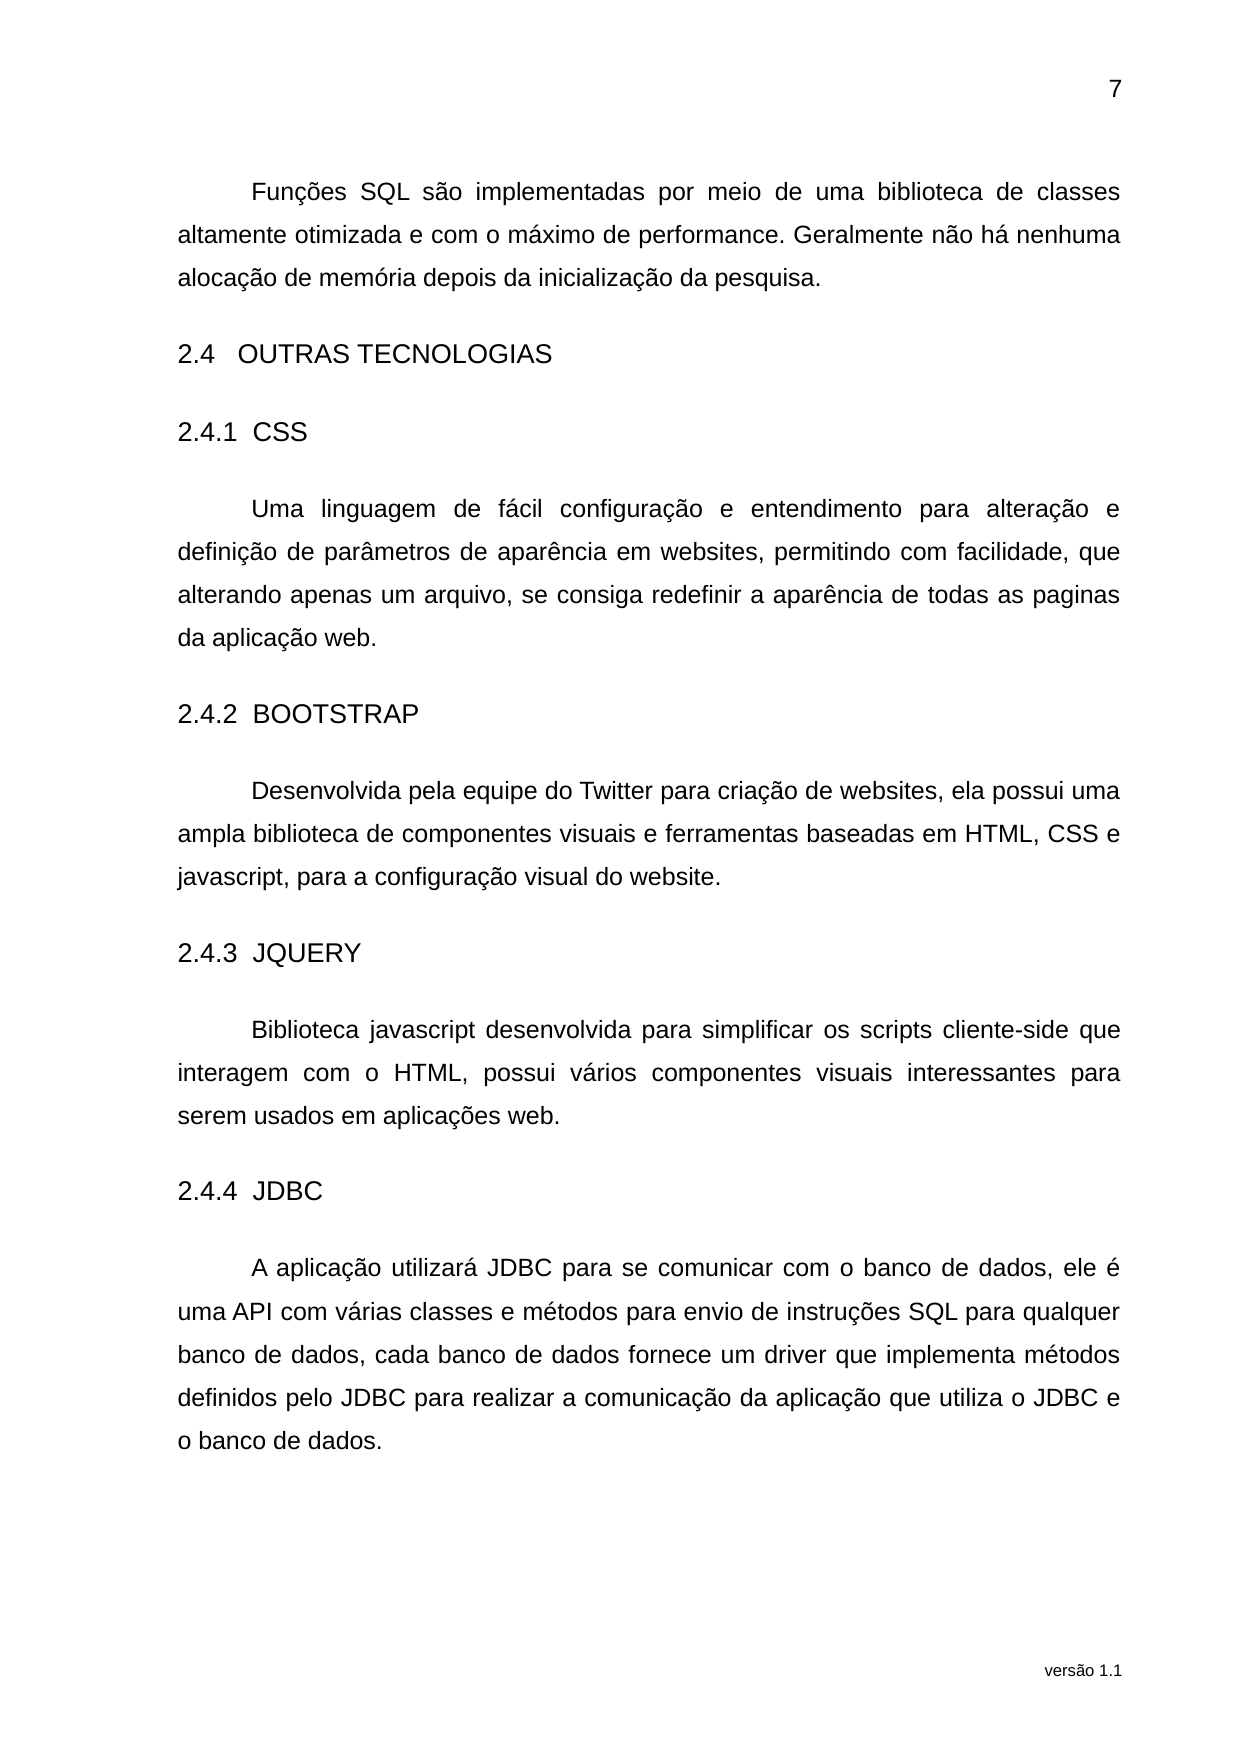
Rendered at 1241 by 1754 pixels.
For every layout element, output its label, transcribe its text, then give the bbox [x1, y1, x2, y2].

subtitle outras tecnologias [177, 338, 1122, 369]
text A aplicação utilizará JDBC para se comunicar com o banco de dados, ele é uma API com várias classes e métodos para envio de instruções SQL para qualquer banco de dados, cada banco de dados fornece um driver que implementa métodos definidos pelo JDBC para realizar a comunicação da aplicação que utiliza o JDBC e o banco de dados. [177, 1253, 1122, 1455]
subtitle jdbc [177, 1175, 1122, 1207]
subtitle jquery [177, 937, 1122, 968]
subtitle BootStrap [177, 698, 1122, 729]
text Funções SQL são implementadas por meio de uma biblioteca de classes altamente otimizada e com o máximo de performance. Geralmente não há nenhuma alocação de memória depois da inicialização da pesquisa. [177, 177, 1122, 292]
text Biblioteca javascript desenvolvida para simplificar os scripts cliente-side que interagem com o HTML, possui vários componentes visuais interessantes para serem usados em aplicações web. [177, 1015, 1122, 1130]
text Desenvolvida pela equipe do Twitter para criação de websites, ela possui uma ampla biblioteca de componentes visuais e ferramentas baseadas em HTML, CSS e javascript, para a configuração visual do website. [177, 776, 1122, 891]
subtitle CSS [177, 416, 1122, 447]
text Uma linguagem de fácil configuração e entendimento para alteração e definição de parâmetros de aparência em websites, permitindo com facilidade, que alterando apenas um arquivo, se consiga redefinir a aparência de todas as paginas da aplicação web. [177, 494, 1122, 652]
